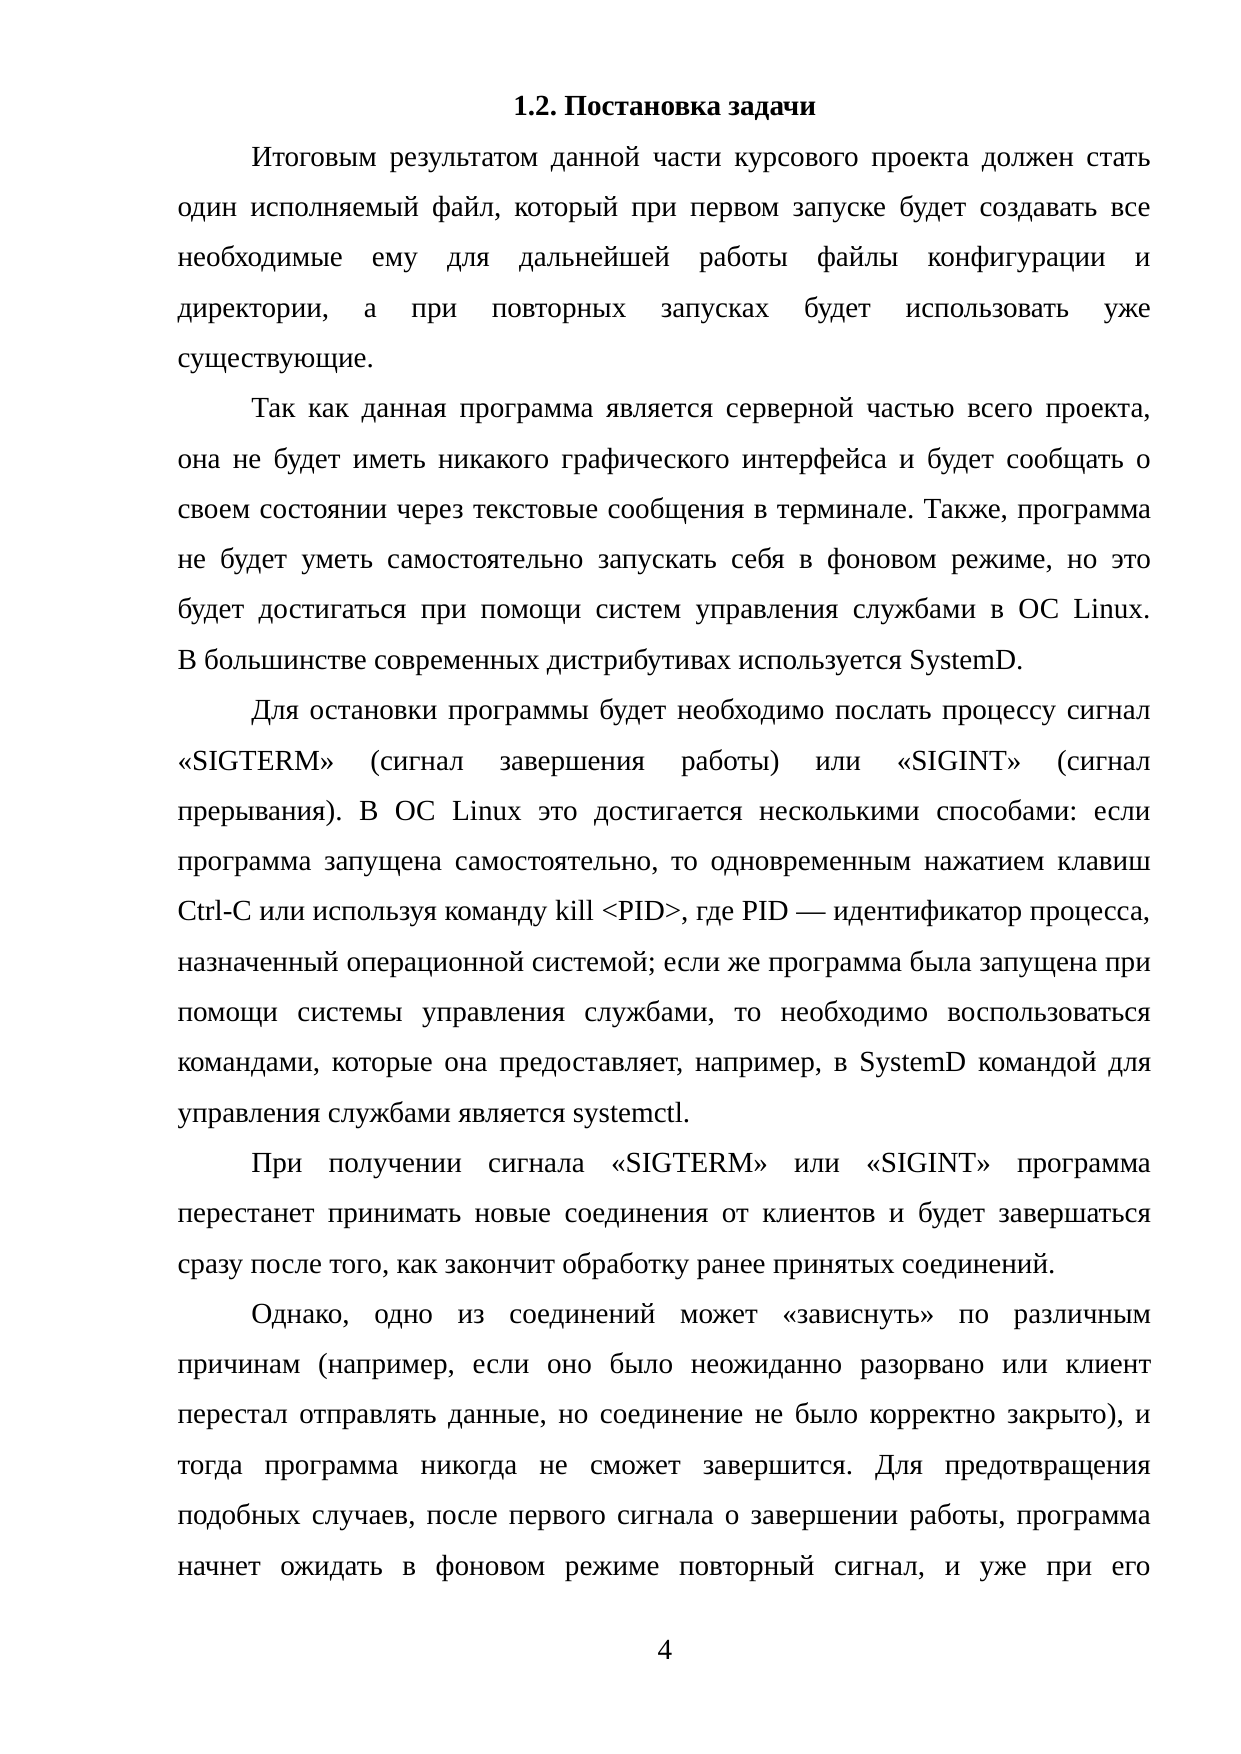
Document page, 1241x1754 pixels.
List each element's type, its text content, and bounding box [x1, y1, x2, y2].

subtitle 1.2. Постановка задачи [177, 88, 1152, 122]
text При получении сигнала «SIGTERM» или «SIGINT» программа перестанет принимать новые соединения от клиентов и будет завершаться сразу после того, как закончит обработку ранее принятых соединений. [177, 1145, 1152, 1279]
text Однако, одно из соединений может «зависнуть» по различным причинам (например, если оно было неожиданно разорвано или клиент перестал отправлять данные, но соединение не было корректно закрыто), и тогда программа никогда не сможет завершится. Для предотвращения подобных случаев, после первого сигнала о завершении работы, программа начнет ожидать в фоновом режиме повторный сигнал, и уже при его [177, 1296, 1152, 1581]
text Итоговым результатом данной части курсового проекта должен стать один исполняемый файл, который при первом запуске будет создавать все необходимые ему для дальнейшей работы файлы конфигурации и директории, а при повторных запусках будет использовать уже существующие. [177, 139, 1152, 374]
text Для остановки программы будет необходимо послать процессу сигнал «SIGTERM» (сигнал завершения работы) или «SIGINT» (сигнал прерывания). В ОС Linux это достигается несколькими способами: если программа запущена самостоятельно, то одновременным нажатием клавиш Ctrl-C или используя команду kill <PID>, где PID — идентификатор процесса, назначенный операционной системой; если же программа была запущена при помощи системы управления службами, то необходимо воспользоваться командами, которые она предоставляет, например, в SystemD командой для управления службами является systemctl. [177, 692, 1152, 1128]
text Так как данная программа является серверной частью всего проекта, она не будет иметь никакого графического интерфейса и будет сообщать о своем состоянии через текстовые сообщения в терминале. Также, программа не будет уметь самостоятельно запускать себя в фоновом режиме, но это будет достигаться при помощи систем управления службами в ОС Linux. В большинстве современных дистрибутивах используется SystemD. [177, 390, 1152, 676]
